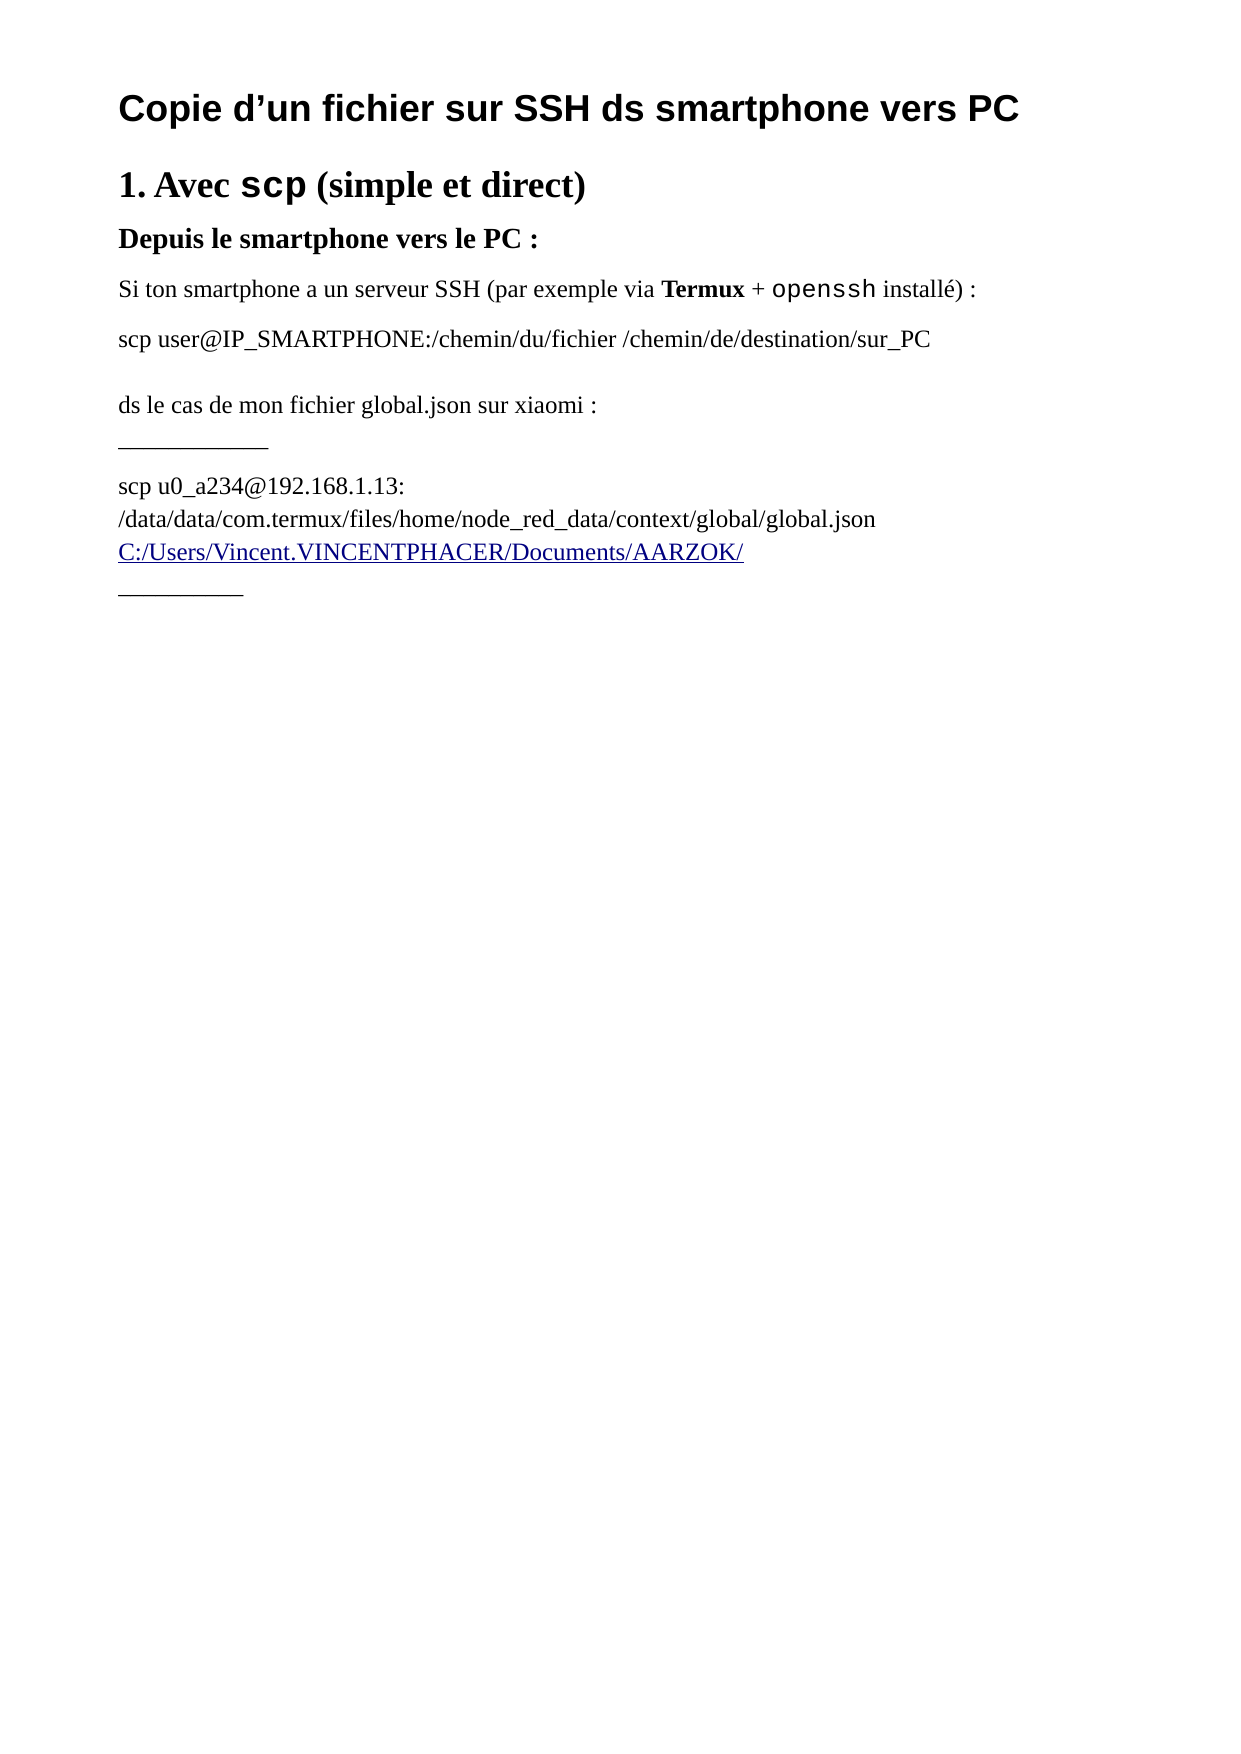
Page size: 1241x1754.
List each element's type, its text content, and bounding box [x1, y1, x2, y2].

text scp user@IP_SMARTPHONE:/chemin/du/fichier /chemin/de/destination/sur_PC ds le cas de mon fichier global.json sur xiaomi : ____________ [118, 324, 1122, 452]
subtitle Copie d’un fichier sur SSH ds smartphone vers PC [118, 86, 1122, 129]
subtitle 1. Avec scp (simple et direct) [118, 162, 1122, 208]
text Si ton smartphone a un serveur SSH (par exemple via Termux + openssh installé) : [118, 274, 1122, 305]
subtitle Depuis le smartphone vers le PC : [118, 221, 1122, 254]
text scp u0_a234@192.168.1.13: /data/data/com.termux/files/home/node_red_data/context/global/global.json C:/Users/Vincent.VINCENTPHACER/Documents/AARZOK/ __________ [118, 471, 1122, 598]
